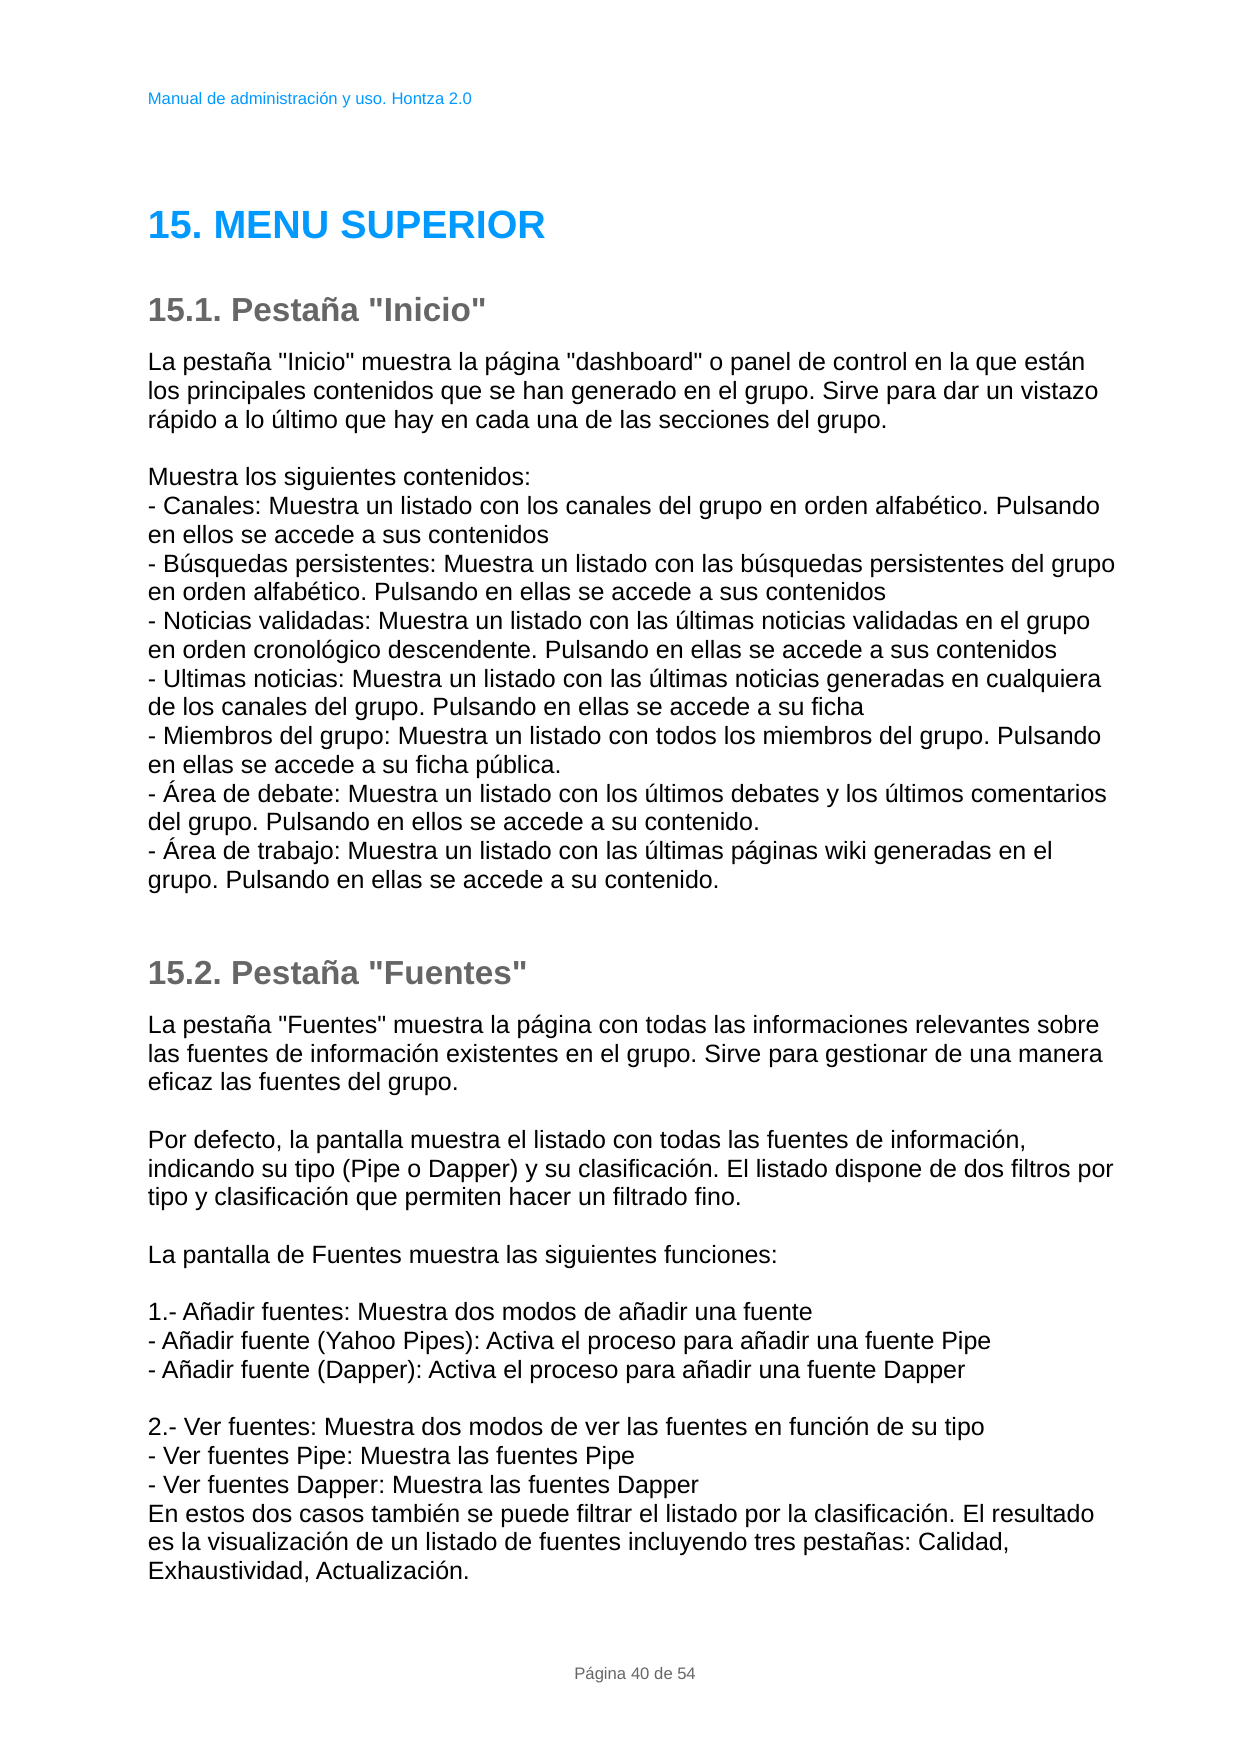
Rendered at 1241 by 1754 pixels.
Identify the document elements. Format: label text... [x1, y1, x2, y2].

text - Ver fuentes Pipe: Muestra las fuentes Pipe [148, 1441, 1122, 1470]
text - Ver fuentes Dapper: Muestra las fuentes Dapper [148, 1470, 1122, 1498]
text - Miembros del grupo: Muestra un listado con todos los miembros del grupo. Pulsando en ellas se accede a su ficha pública. [148, 721, 1122, 778]
text - Canales: Muestra un listado con los canales del grupo en orden alfabético. Pulsando en ellos se accede a sus contenidos [148, 491, 1122, 548]
text La pestaña "Inicio" muestra la página "dashboard" o panel de control en la que están los principales contenidos que se han generado en el grupo. Sirve para dar un vistazo rápido a lo último que hay en cada una de las secciones del grupo. [148, 347, 1122, 433]
subtitle 15.2. Pestaña "Fuentes" [148, 953, 1122, 991]
text - Añadir fuente (Dapper): Activa el proceso para añadir una fuente Dapper [148, 1355, 1122, 1383]
text - Añadir fuente (Yahoo Pipes): Activa el proceso para añadir una fuente Pipe [148, 1326, 1122, 1355]
text Muestra los siguientes contenidos: [148, 462, 1122, 491]
text - Noticias validadas: Muestra un listado con las últimas noticias validadas en el grupo en orden cronológico descendente. Pulsando en ellas se accede a sus contenidos [148, 606, 1122, 663]
text En estos dos casos también se puede filtrar el listado por la clasificación. El resultado es la visualización de un listado de fuentes incluyendo tres pestañas: Calidad, Exhaustividad, Actualización. [148, 1498, 1122, 1585]
subtitle 15.1. Pestaña "Inicio" [148, 291, 1122, 329]
text - Búsquedas persistentes: Muestra un listado con las búsquedas persistentes del grupo en orden alfabético. Pulsando en ellas se accede a sus contenidos [148, 548, 1122, 606]
subtitle 15. MENU SUPERIOR [148, 202, 1122, 247]
text - Ultimas noticias: Muestra un listado con las últimas noticias generadas en cualquiera de los canales del grupo. Pulsando en ellas se accede a su ficha [148, 663, 1122, 721]
text La pantalla de Fuentes muestra las siguientes funciones: [148, 1240, 1122, 1268]
text - Área de debate: Muestra un listado con los últimos debates y los últimos comentarios del grupo. Pulsando en ellos se accede a su contenido. [148, 778, 1122, 836]
text La pestaña "Fuentes" muestra la página con todas las informaciones relevantes sobre las fuentes de información existentes en el grupo. Sirve para gestionar de una manera eficaz las fuentes del grupo. [148, 1010, 1122, 1096]
text Por defecto, la pantalla muestra el listado con todas las fuentes de información, indicando su tipo (Pipe o Dapper) y su clasificación. El listado dispone de dos filtros por tipo y clasificación que permiten hacer un filtrado fino. [148, 1125, 1122, 1211]
text 1.- Añadir fuentes: Muestra dos modos de añadir una fuente [148, 1297, 1122, 1326]
text 2.- Ver fuentes: Muestra dos modos de ver las fuentes en función de su tipo [148, 1412, 1122, 1441]
text - Área de trabajo: Muestra un listado con las últimas páginas wiki generadas en el grupo. Pulsando en ellas se accede a su contenido. [148, 836, 1122, 893]
